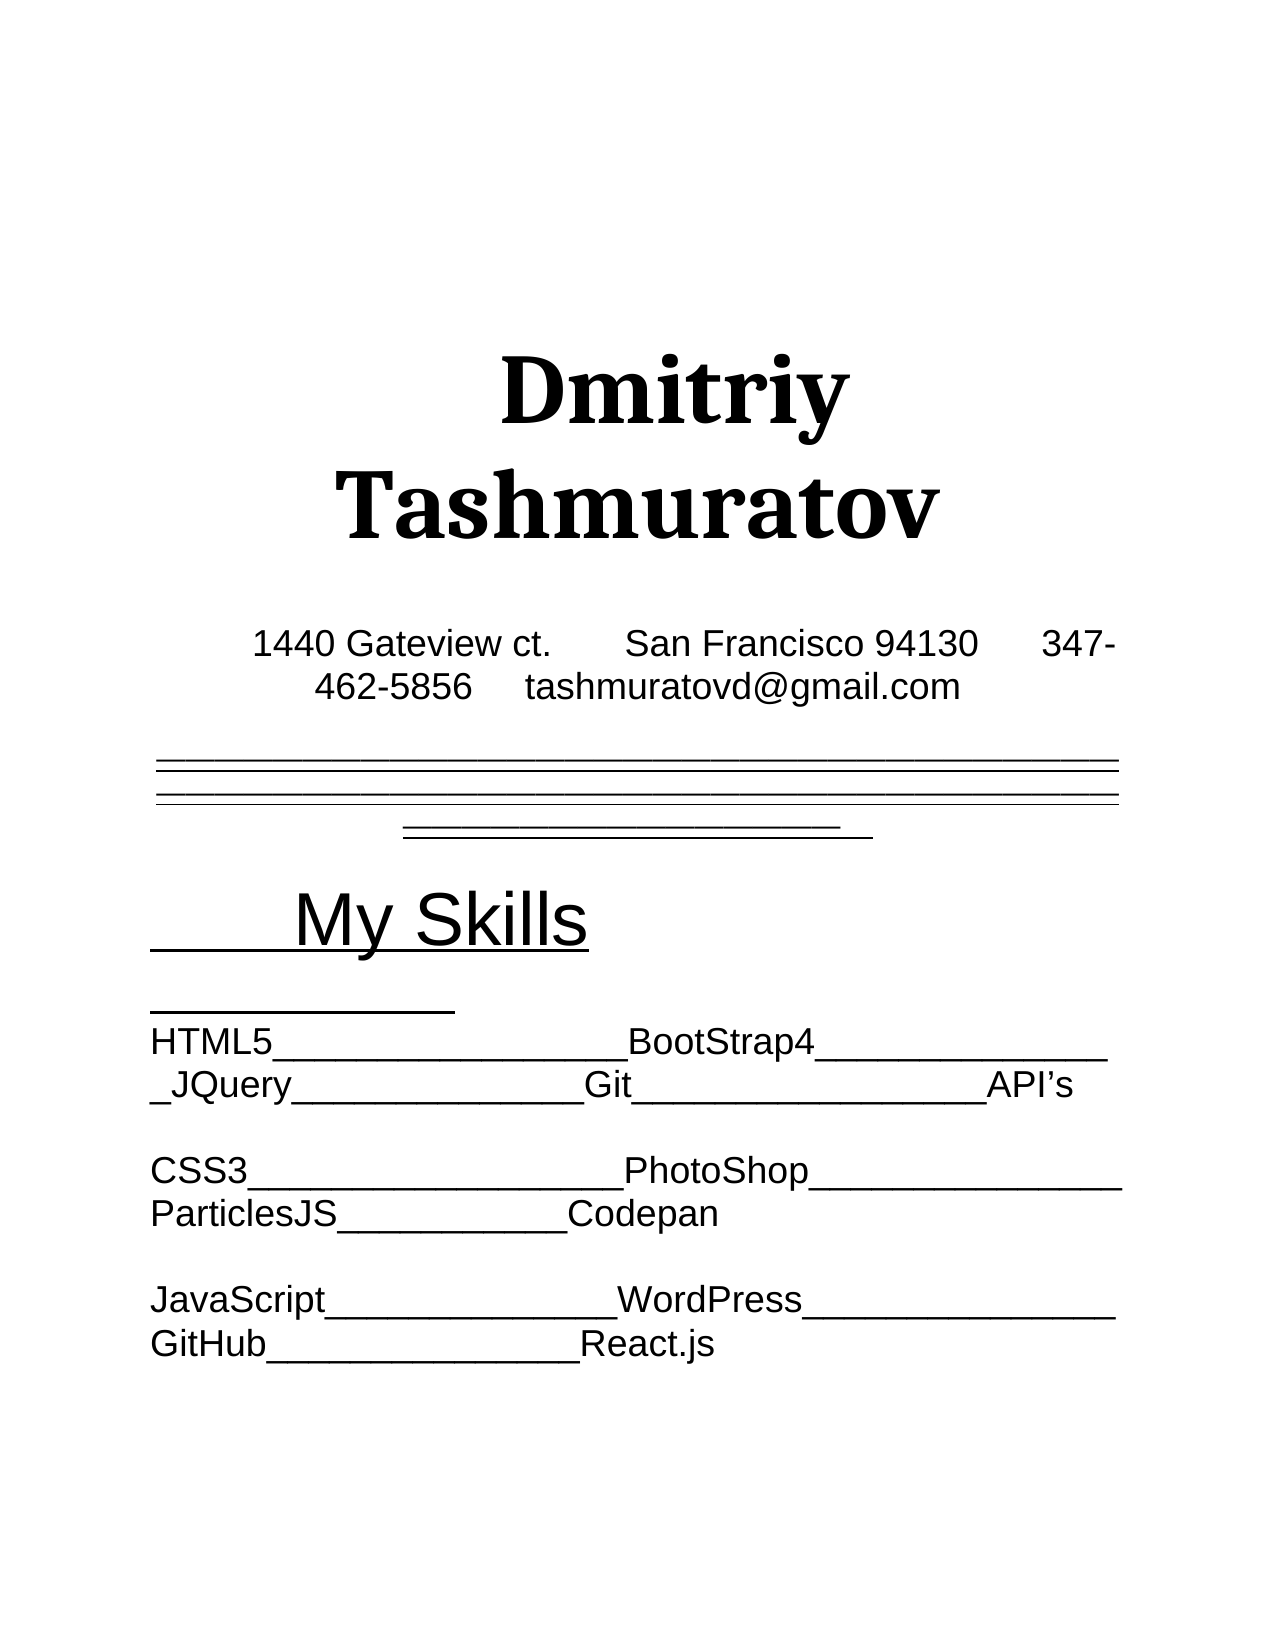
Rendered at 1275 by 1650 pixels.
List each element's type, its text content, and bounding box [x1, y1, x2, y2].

text CSS3__________________PhotoShop_______________ParticlesJS___________Codepan [150, 1105, 1125, 1234]
text HTML5_________________BootStrap4_______________JQuery______________Git_________________API’s [150, 961, 1125, 1105]
text ————————————————————————————————————————————————————————————————————————————————— [150, 741, 1125, 842]
text Dmitriy Tashmuratov [150, 334, 1125, 564]
text JavaScript______________WordPress_______________GitHub_______________React.js [150, 1234, 1125, 1364]
text My Skills [150, 875, 1125, 961]
text 1440 Gateview ct. San Francisco 94130 347-462-5856 tashmuratovd@gmail.com [150, 621, 1125, 707]
